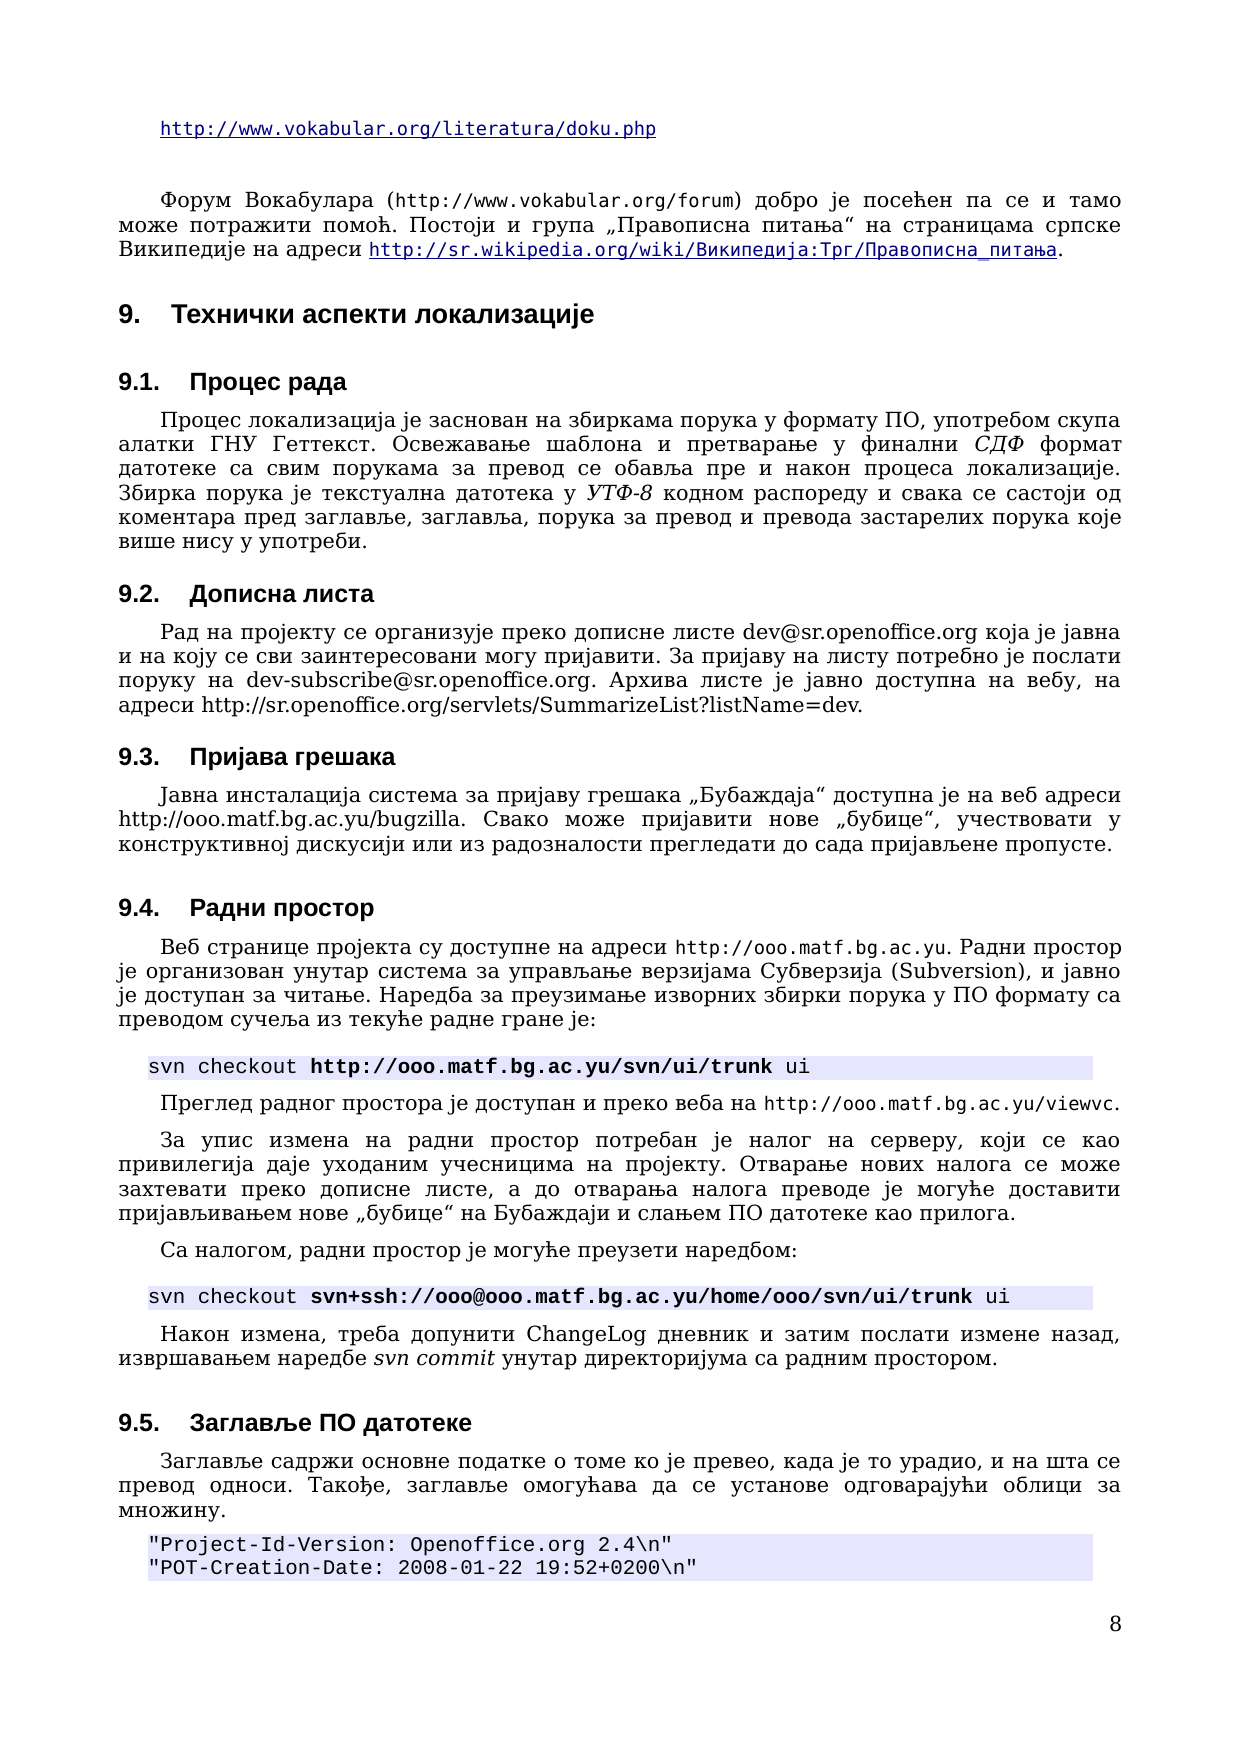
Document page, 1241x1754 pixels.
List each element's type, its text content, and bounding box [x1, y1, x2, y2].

text Јавна инсталација система за пријаву грешака „Бубаждаја“ доступна је на веб адреси http://ooo.matf.bg.ac.yu/bugzilla. Свако може пријавити нове „бубице“, учествовати у конструктивној дискусији или из радозналости прегледати до сада пријављене пропусте. [118, 783, 1122, 856]
text Преглед радног простора је доступан и преко веба на http://ooo.matf.bg.ac.yu/viewvc. [118, 1091, 1122, 1116]
text "Project-Id-Version: Openoffice.org 2.4\n" "POT-Creation-Date: 2008-01-22 19:52+0200\n" [148, 1534, 1093, 1581]
subtitle Радни простор [118, 893, 1122, 922]
text Рад на пројекту се организује преко дописне листе dev@sr.openoffice.org која је јавна и на коју се сви заинтересовани могу пријавити. За пријаву на листу потребно је послати поруку на dev-subscribe@sr.openoffice.org. Архива листе је јавно доступна на вебу, на адреси http://sr.openoffice.org/servlets/SummarizeList?listName=dev. [118, 620, 1122, 717]
text Са налогом, радни простор је могуће преузети наредбом: [118, 1238, 1122, 1262]
subtitle Технички аспекти локализације [118, 298, 1122, 329]
subtitle Процес рада [118, 367, 1122, 395]
subtitle Заглавље ПО датотеке [118, 1408, 1122, 1437]
subtitle Пријава грешака [118, 742, 1122, 771]
subtitle Дописна листа [118, 578, 1122, 607]
text Заглавље садржи основне податке о томе ко је превео, када је то урадио, и на шта се превод односи. Такође, заглавље омогућава да се установе одговарајући облици за множину. [118, 1449, 1122, 1522]
text Након измена, треба допунити ChangeLog дневник и затим послати измене назад, извршавањем наредбе svn commit унутар директоријума са радним простором. [118, 1322, 1122, 1370]
text За упис измена на радни простор потребан је налог на серверу, који се као привилегија даје уходаним учесницима на пројекту. Отварање нових налога се може захтевати преко дописне листе, а до отварања налога преводе је могуће доставити пријављивањем нове „бубице“ на Бубаждаји и слањем ПО датотеке као прилога. [118, 1128, 1122, 1225]
text Форум Вокабулара (http://www.vokabular.org/forum) добро је посећен па се и тамо може потражити помоћ. Постоји и група „Правописна питања“ на страницама српске Википедије на адреси http://sr.wikipedia.org/wiki/Википедија:Трг/Правописна_питања. [118, 188, 1122, 261]
text Процес локализација је заснован на збиркама порука у формату ПО, употребом скупа алатки ГНУ Геттекст. Освежавање шаблона и претварање у финални СДФ формат датотеке са свим порукама за превод се обавља пре и након процеса локализације. Збирка порука је текстуална датотека у УТФ-8 кодном распореду и свака се састоји од коментара пред заглавље, заглавља, порука за превод и превода застарелих порука које више нису у употреби. [118, 408, 1122, 553]
text http://www.vokabular.org/literatura/doku.php [118, 118, 1122, 140]
text svn checkout svn+ssh://ooo@ooo.matf.bg.ac.yu/home/ooo/svn/ui/trunk ui [148, 1286, 1093, 1310]
text Веб странице пројекта су доступне на адреси http://ooo.matf.bg.ac.yu. Радни простор је организован унутар система за управљање верзијама Субверзија (Subversion), и јавно је доступан за читање. Наредба за преузимање изворних збирки порука у ПО формату са преводом сучеља из текуће радне гране је: [118, 935, 1122, 1032]
text svn checkout http://ooo.matf.bg.ac.yu/svn/ui/trunk ui [148, 1056, 1093, 1080]
